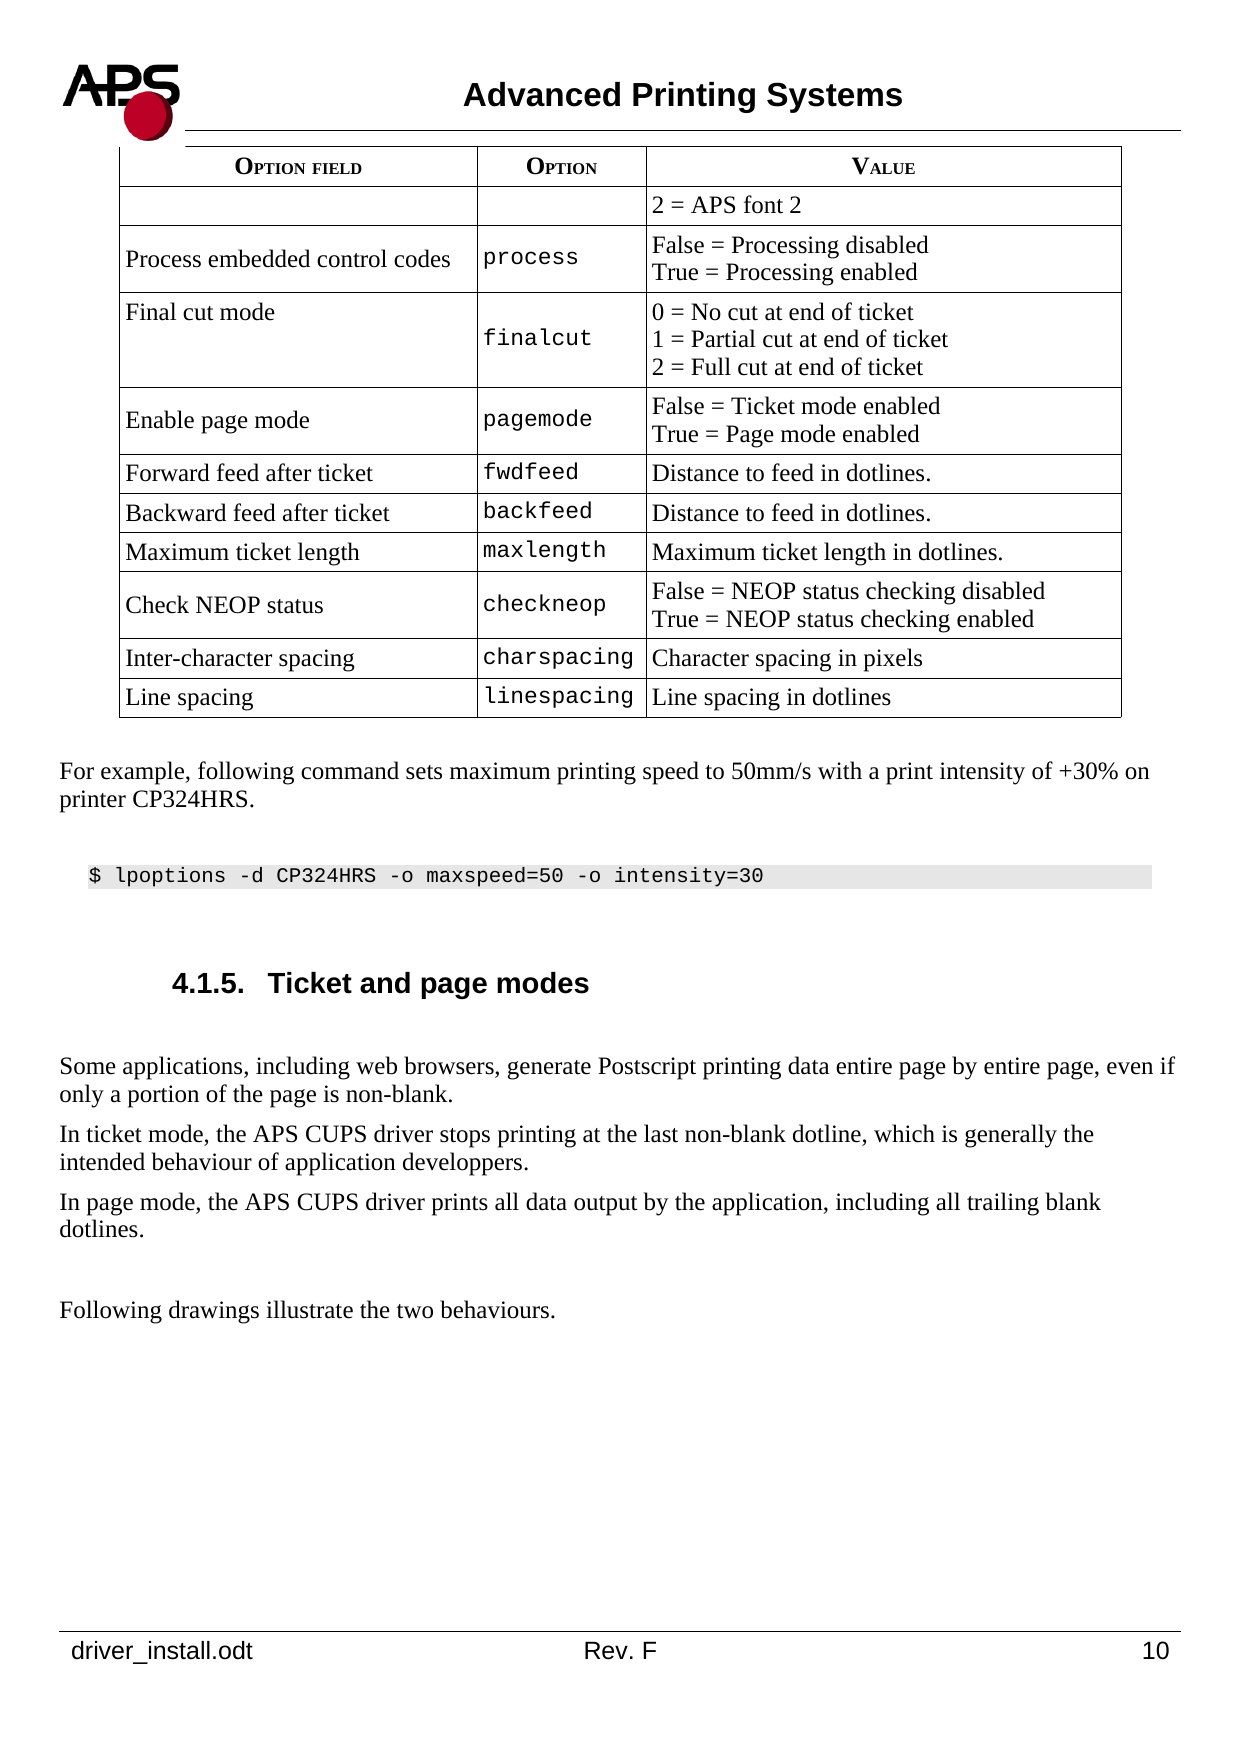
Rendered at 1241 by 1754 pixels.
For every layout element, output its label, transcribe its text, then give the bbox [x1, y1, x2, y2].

table_cell Final cut mode [120, 293, 477, 387]
picture [59, 59, 186, 147]
text In page mode, the APS CUPS driver prints all data output by the application, including all trailing blank dotlines. [59, 1188, 1181, 1243]
table_cell Maximum ticket length in dotlines. [647, 533, 1121, 571]
text $ lpoptions -d CP324HRS -o maxspeed=50 -o intensity=30 [88, 865, 1152, 889]
text Some applications, including web browsers, generate Postscript printing data entire page by entire page, even if only a portion of the page is non-blank. [59, 1052, 1181, 1107]
table_cell charspacing [478, 639, 646, 678]
table_cell Enable page mode [120, 388, 477, 454]
table_cell [120, 187, 477, 225]
table_cell checkneop [478, 572, 646, 638]
table_cell maxlength [478, 533, 646, 571]
table_cell Distance to feed in dotlines. [647, 455, 1121, 493]
table_header Option [478, 147, 646, 186]
table_cell False = NEOP status checking disabled True = NEOP status checking enabled [647, 572, 1121, 638]
table_cell fwdfeed [478, 455, 646, 493]
table_cell process [478, 226, 646, 292]
table_cell Distance to feed in dotlines. [647, 494, 1121, 532]
table_cell Backward feed after ticket [120, 494, 477, 532]
table_cell Forward feed after ticket [120, 455, 477, 493]
table_cell Maximum ticket length [120, 533, 477, 571]
table_cell finalcut [478, 293, 646, 387]
table_cell backfeed [478, 494, 646, 532]
text Following drawings illustrate the two behaviours. [59, 1296, 1181, 1324]
text For example, following command sets maximum printing speed to 50mm/s with a print intensity of +30% on printer CP324HRS. [59, 757, 1181, 813]
table_cell 2 = APS font 2 [647, 187, 1121, 225]
table_cell Line spacing [120, 679, 477, 717]
table_cell 0 = No cut at end of ticket 1 = Partial cut at end of ticket 2 = Full cut at end of ticket [647, 293, 1121, 387]
table_cell Inter-character spacing [120, 639, 477, 678]
text In ticket mode, the APS CUPS driver stops printing at the last non-blank dotline, which is generally the intended behaviour of application developpers. [59, 1120, 1181, 1175]
table_cell Check NEOP status [120, 572, 477, 638]
table_header Option field [120, 147, 477, 186]
table_cell Process embedded control codes [120, 226, 477, 292]
table_cell Line spacing in dotlines [647, 679, 1121, 717]
table_cell [478, 187, 646, 225]
table_header Value [647, 147, 1121, 186]
table_cell False = Processing disabled True = Processing enabled [647, 226, 1121, 292]
table_cell pagemode [478, 388, 646, 454]
table_cell linespacing [478, 679, 646, 717]
table_cell Character spacing in pixels [647, 639, 1121, 678]
table_cell False = Ticket mode enabled True = Page mode enabled [647, 388, 1121, 454]
subtitle Ticket and page modes [172, 967, 1181, 999]
